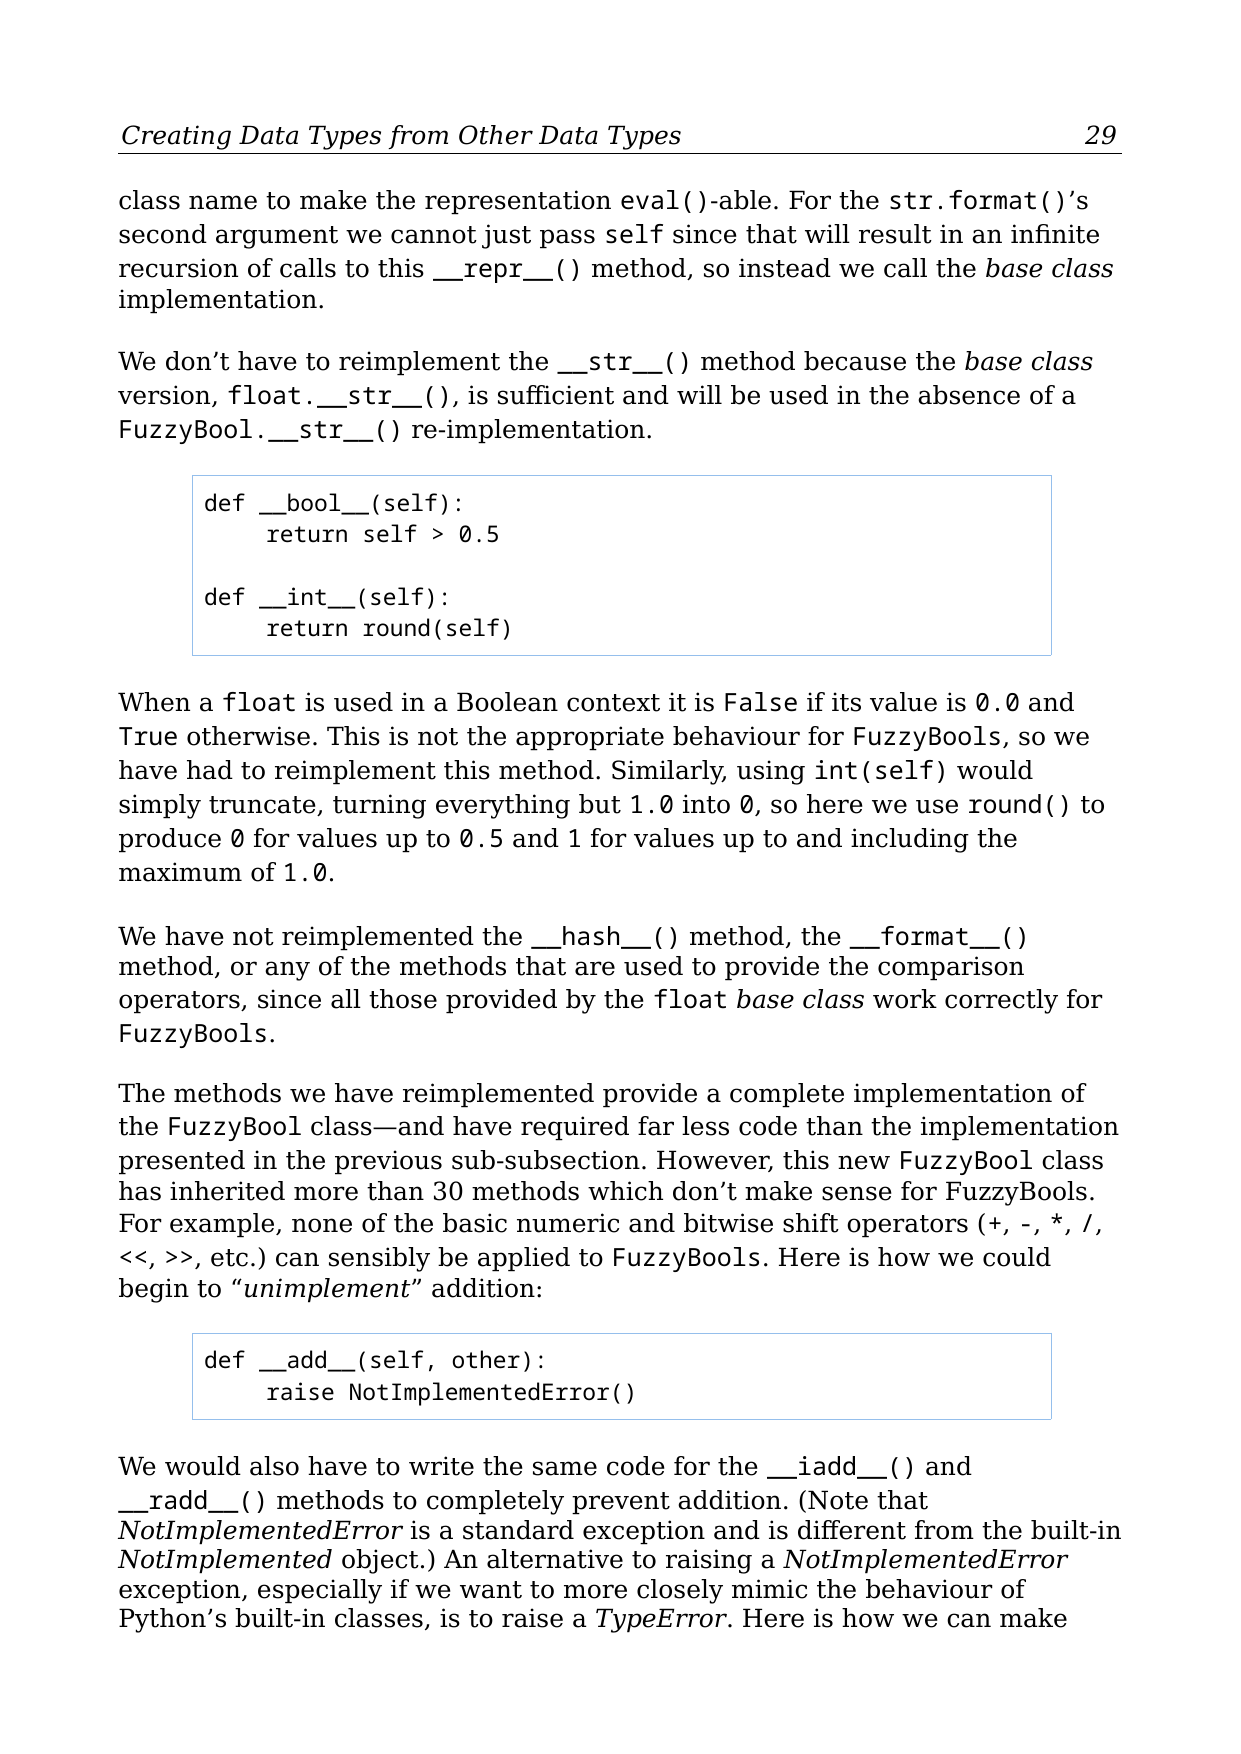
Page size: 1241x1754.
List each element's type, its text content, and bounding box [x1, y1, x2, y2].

text We don’t have to reimplement the __str__() method because the base class version, float.__str__(), is sufficient and will be used in the absence of a FuzzyBool.__str__() re-implementation. [118, 343, 1122, 446]
text return round(self) [193, 600, 1051, 655]
text def __add__(self, other): [193, 1334, 1051, 1364]
text class name to make the representation eval()-able. For the str.format()’s second argument we cannot just pass self since that will result in an infinite recursion of calls to this __repr__() method, so instead we call the base class implementation. [118, 183, 1122, 314]
text raise NotImplementedError() [193, 1364, 1051, 1419]
text The methods we have reimplemented provide a complete implementation of the FuzzyBool class—and have required far less code than the implementation presented in the previous sub-subsection. However, this new FuzzyBool class has inherited more than 30 methods which don’t make sense for FuzzyBools. For example, none of the basic numeric and bitwise shift operators (+, -, *, /, <<, >>, etc.) can sensibly be applied to FuzzyBools. Here is how we could begin to “unimplement” addition: [118, 1079, 1122, 1303]
text We would also have to write the same code for the __iadd__() and __radd__() methods to completely prevent addition. (Note that NotImplementedError is a standard exception and is different from the built-in NotImplemented object.) An alternative to raising a NotImplementedError exception, especially if we want to more closely mimic the behaviour of Python’s built-in classes, is to raise a TypeError. Here is how we can make [118, 1448, 1122, 1633]
text We have not reimplemented the __hash__() method, the __format__() method, or any of the methods that are used to provide the comparison operators, since all those provided by the float base class work correctly for FuzzyBools. [118, 918, 1122, 1050]
text When a float is used in a Boolean context it is False if its value is 0.0 and True otherwise. This is not the appropriate behaviour for FuzzyBools, so we have had to reimplement this method. Similarly, using int(self) would simply truncate, turning everything but 1.0 into 0, so here we use round() to produce 0 for values up to 0.5 and 1 for values up to and including the maximum of 1.0. [118, 685, 1122, 889]
text def __bool__(self): [193, 476, 1051, 506]
text def __int__(self): [193, 569, 1051, 600]
text return self > 0.5 [193, 506, 1051, 538]
